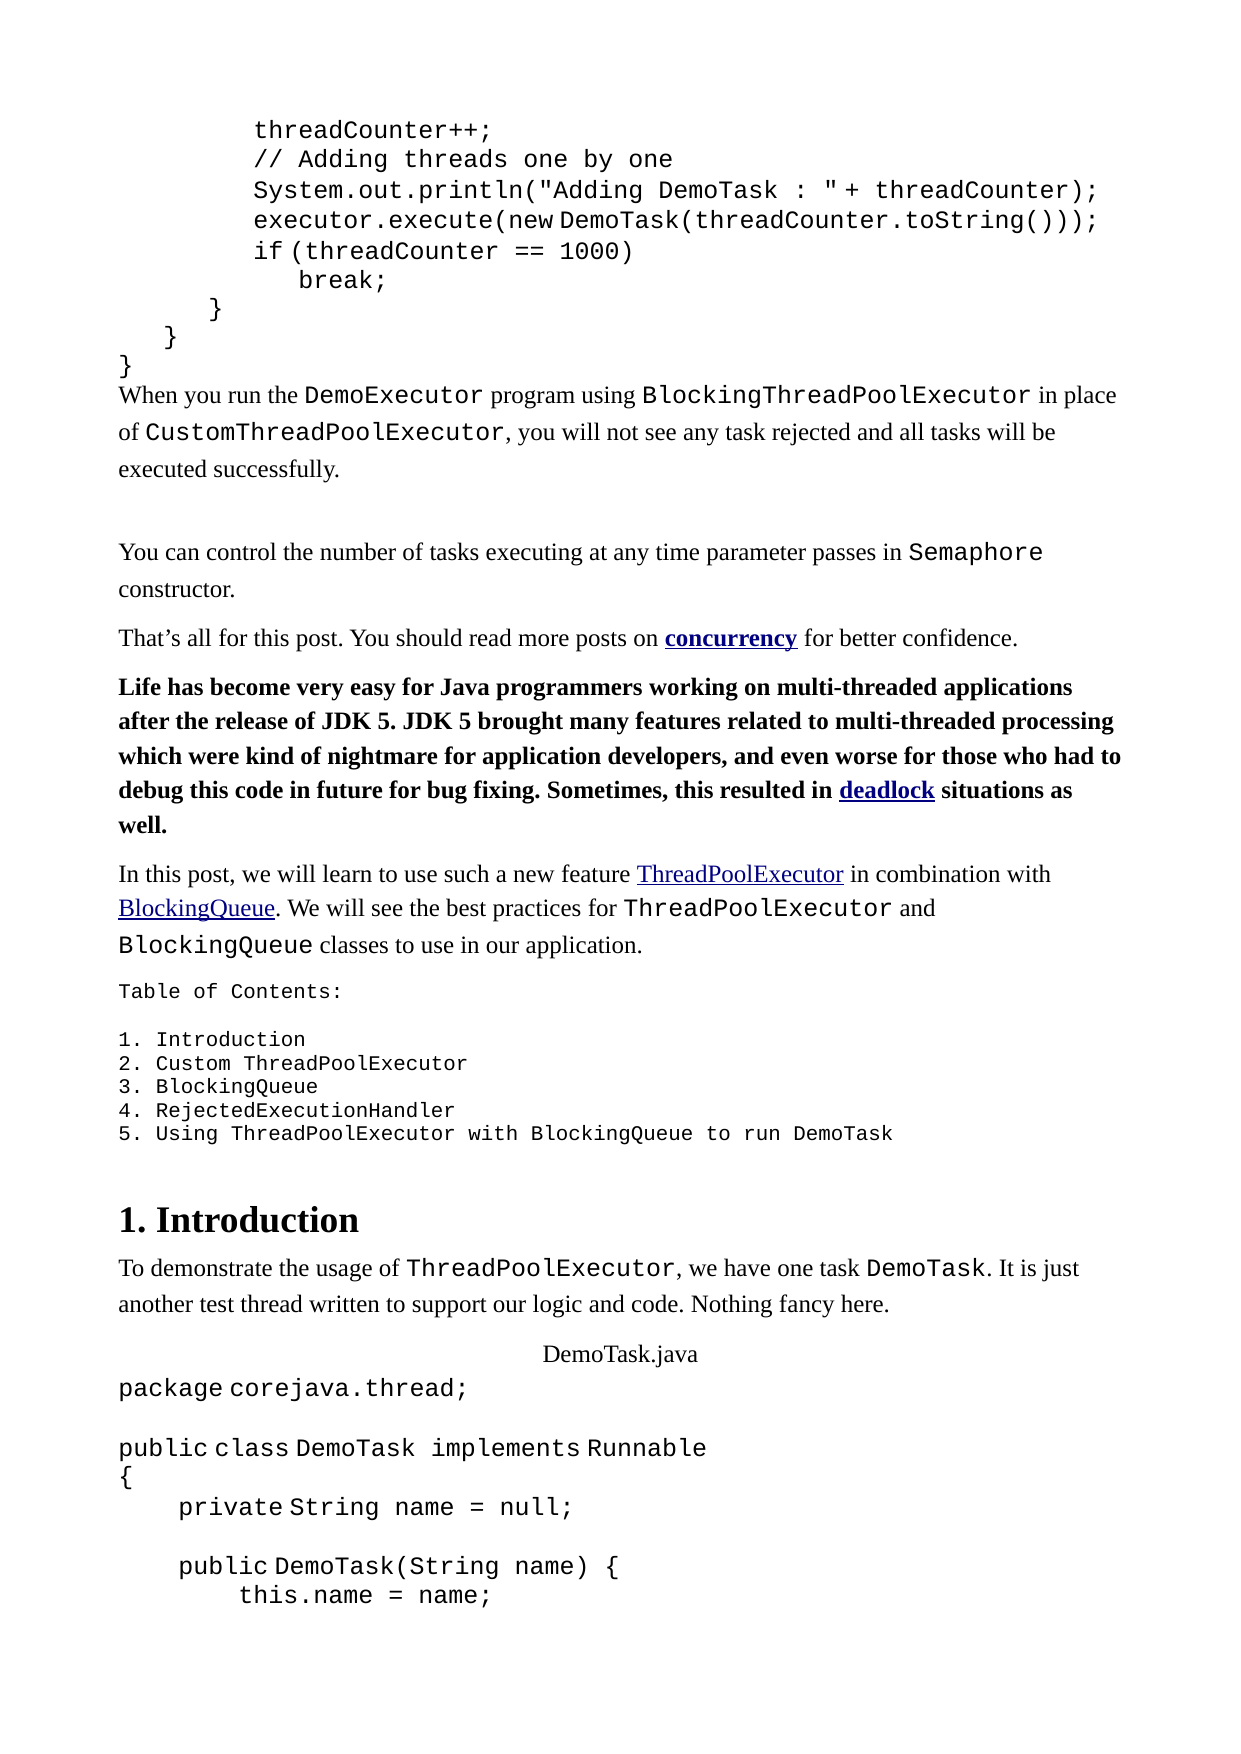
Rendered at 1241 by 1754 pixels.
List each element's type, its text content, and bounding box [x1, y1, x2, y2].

text To demonstrate the usage of ThreadPoolExecutor, we have one task DemoTask. It is just another test thread written to support our logic and code. Nothing fancy here. [118, 1253, 1122, 1318]
table_header package corejava.thread; public class DemoTask implements Runnable { private String name = null; public DemoTask(String name) { this.name = name; [118, 1373, 871, 1611]
text Life has become very easy for Java programmers working on multi-threaded applications after the release of JDK 5. JDK 5 brought many features related to multi-threaded processing which were kind of nightmare for application developers, and even worse for those who had to debug this code in future for bug fixing. Sometimes, this resulted in deadlock situations as well. [118, 672, 1122, 839]
text DemoTask.java [118, 1339, 1122, 1367]
text 3. BlockingQueue [118, 1076, 1122, 1100]
text You can control the number of tasks executing at any time parameter passes in Semaphore constructor. [118, 503, 1122, 603]
text 1. Introduction [118, 1029, 1122, 1052]
subtitle 1. Introduction [118, 1197, 1122, 1241]
text 5. Using ThreadPoolExecutor with BlockingQueue to run DemoTask [118, 1123, 1122, 1147]
text That’s all for this post. You should read more posts on concurrency for better confidence. [118, 623, 1122, 652]
table_header threadCounter++; // Adding threads one by one System.out.println("Adding DemoTask : " + threadCounter); executor.execute(new DemoTask(threadCounter.toString())); if (threadCounter == 1000) break; } } } [118, 118, 1122, 381]
text 4. RejectedExecutionHandler [118, 1100, 1122, 1123]
text When you run the DemoExecutor program using BlockingThreadPoolExecutor in place of CustomThreadPoolExecutor, you will not see any task rejected and all tasks will be executed successfully. [118, 381, 1122, 482]
text Table of Contents: [118, 982, 1122, 1005]
text 2. Custom ThreadPoolExecutor [118, 1052, 1122, 1076]
text In this post, we will learn to use such a new feature ThreadPoolExecutor in combination with BlockingQueue. We will see the best practices for ThreadPoolExecutor and BlockingQueue classes to use in our application. [118, 859, 1122, 961]
